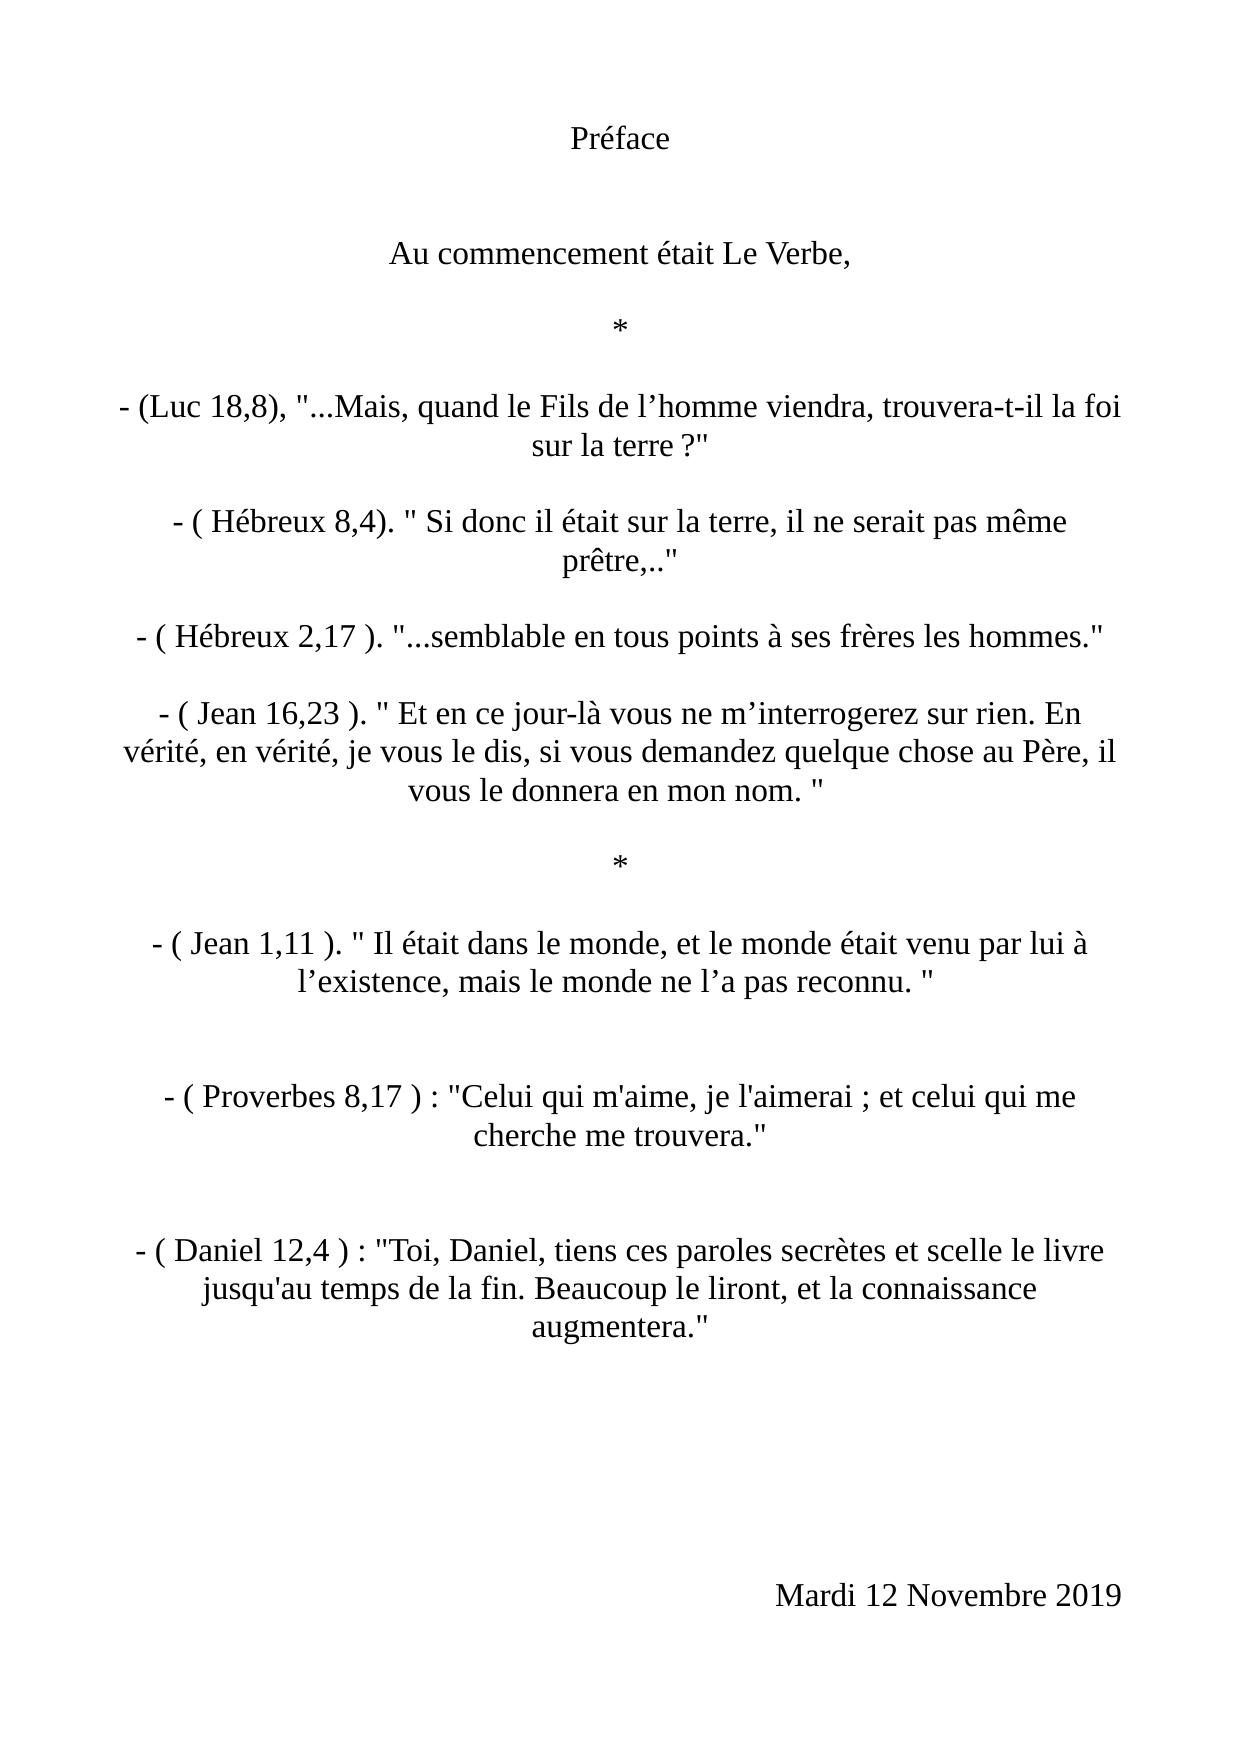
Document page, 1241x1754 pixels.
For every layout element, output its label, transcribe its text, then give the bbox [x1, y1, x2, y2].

text - ( Hébreux 2,17 ). "...semblable en tous points à ses frères les hommes." [118, 616, 1122, 655]
text - ( Jean 1,11 ). " Il était dans le monde, et le monde était venu par lui à l’existence, mais le monde ne l’a pas reconnu. " [118, 923, 1122, 1000]
text * [118, 310, 1122, 348]
text - ( Jean 16,23 ). " Et en ce jour-là vous ne m’interrogerez sur rien. En vérité, en vérité, je vous le dis, si vous demandez quelque chose au Père, il vous le donnera en mon nom. " [118, 693, 1122, 808]
text Au commencement était Le Verbe, [118, 233, 1122, 271]
text Mardi 12 Novembre 2019 [118, 1575, 1122, 1613]
text - ( Proverbes 8,17 ) : "Celui qui m'aime, je l'aimerai ; et celui qui me cherche me trouvera." [118, 1076, 1122, 1153]
text * [118, 846, 1122, 885]
text - ( Hébreux 8,4). " Si donc il était sur la terre, il ne serait pas même prêtre,.." [118, 501, 1122, 578]
text Préface [118, 118, 1122, 156]
text - ( Daniel 12,4 ) : "Toi, Daniel, tiens ces paroles secrètes et scelle le livre jusqu'au temps de la fin. Beaucoup le liront, et la connaissance augmentera." [118, 1230, 1122, 1345]
text - (Luc 18,8), "...Mais, quand le Fils de l’homme viendra, trouvera-t-il la foi sur la terre ?" [118, 386, 1122, 463]
